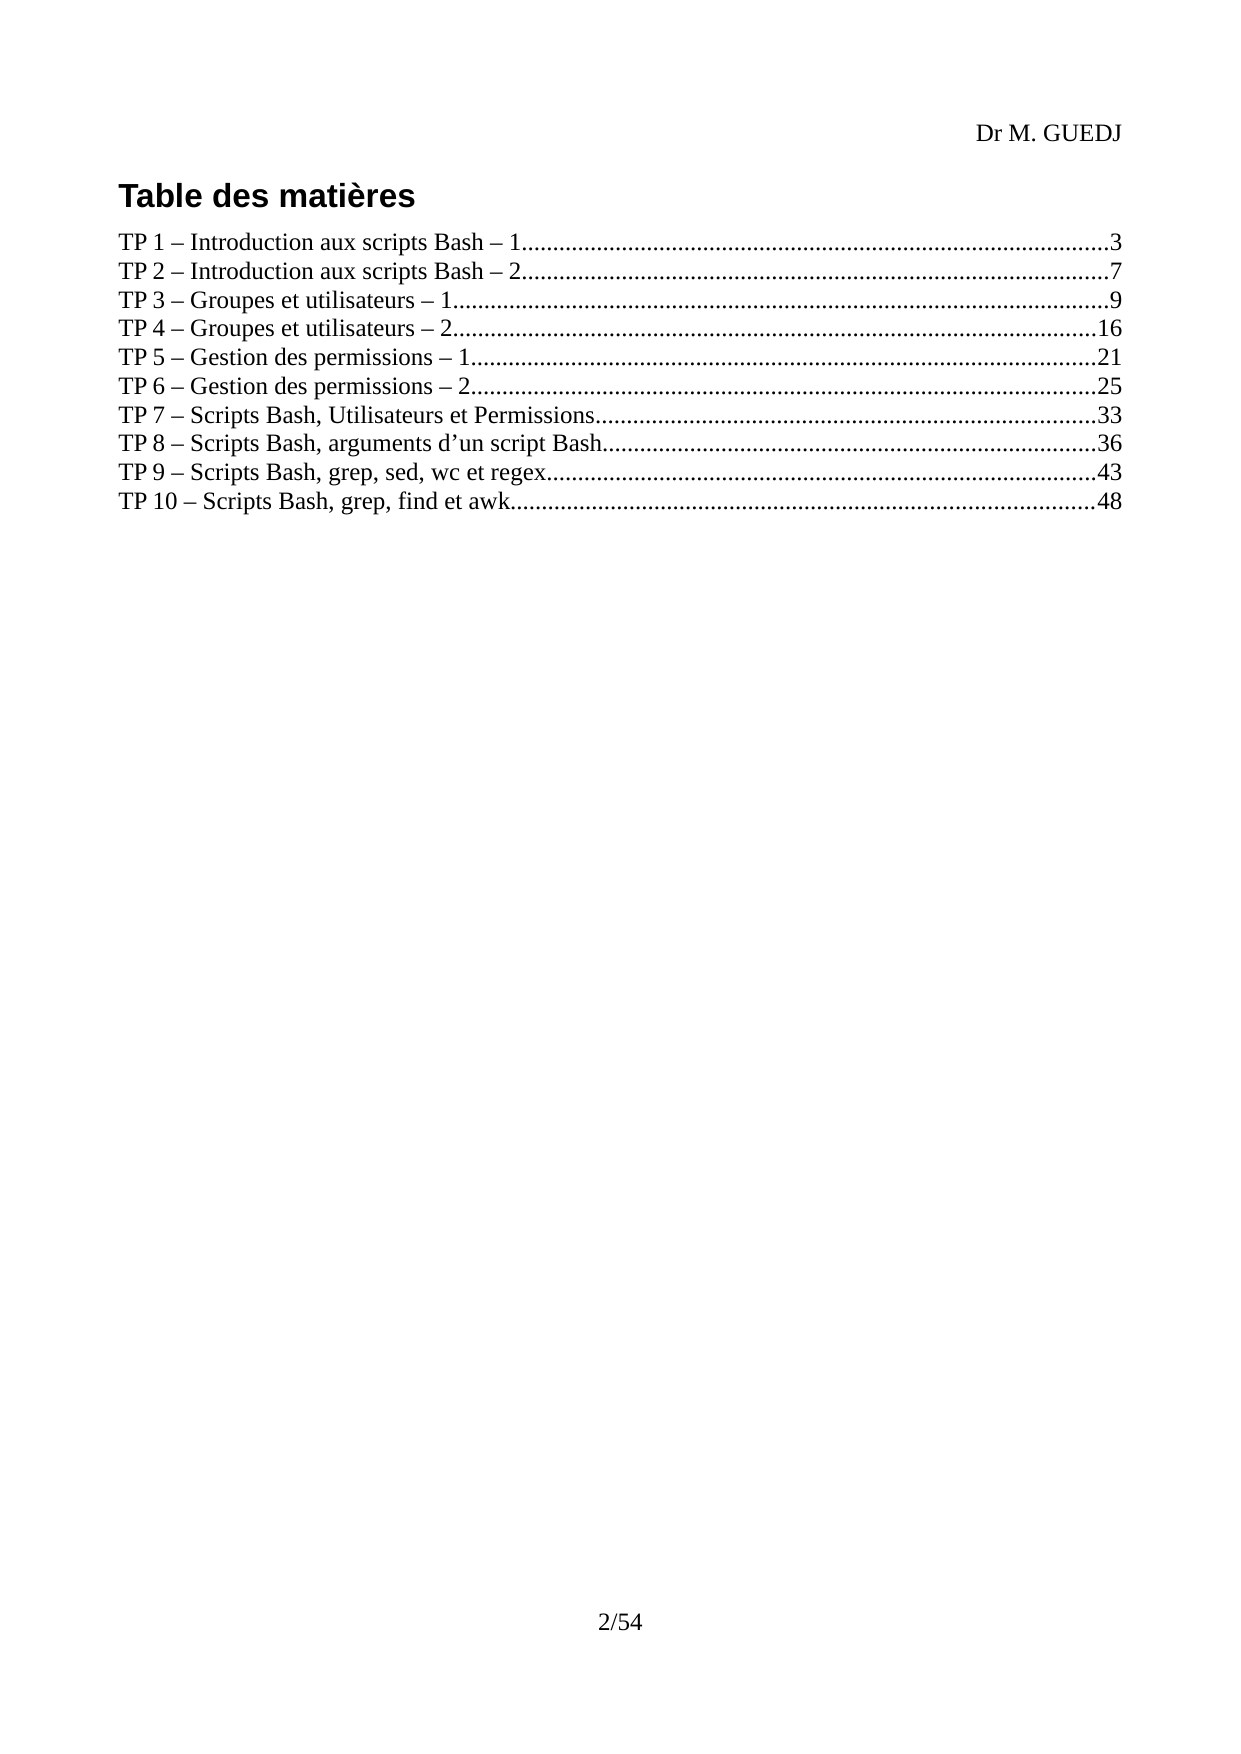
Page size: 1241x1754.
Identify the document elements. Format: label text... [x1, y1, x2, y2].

text TP 2 – Introduction aux scripts Bash – 2 7 [118, 256, 1122, 285]
text TP 1 – Introduction aux scripts Bash – 1 3 [118, 227, 1122, 256]
text TP 10 – Scripts Bash, grep, find et awk 48 [118, 486, 1122, 515]
subtitle Table des matières [118, 176, 1122, 215]
text TP 6 – Gestion des permissions – 2 25 [118, 371, 1122, 400]
text TP 3 – Groupes et utilisateurs – 1 9 [118, 285, 1122, 313]
text TP 4 – Groupes et utilisateurs – 2 16 [118, 313, 1122, 342]
text TP 7 – Scripts Bash, Utilisateurs et Permissions 33 [118, 400, 1122, 428]
text TP 5 – Gestion des permissions – 1 21 [118, 342, 1122, 371]
text TP 9 – Scripts Bash, grep, sed, wc et regex 43 [118, 457, 1122, 486]
text TP 8 – Scripts Bash, arguments d’un script Bash 36 [118, 428, 1122, 457]
